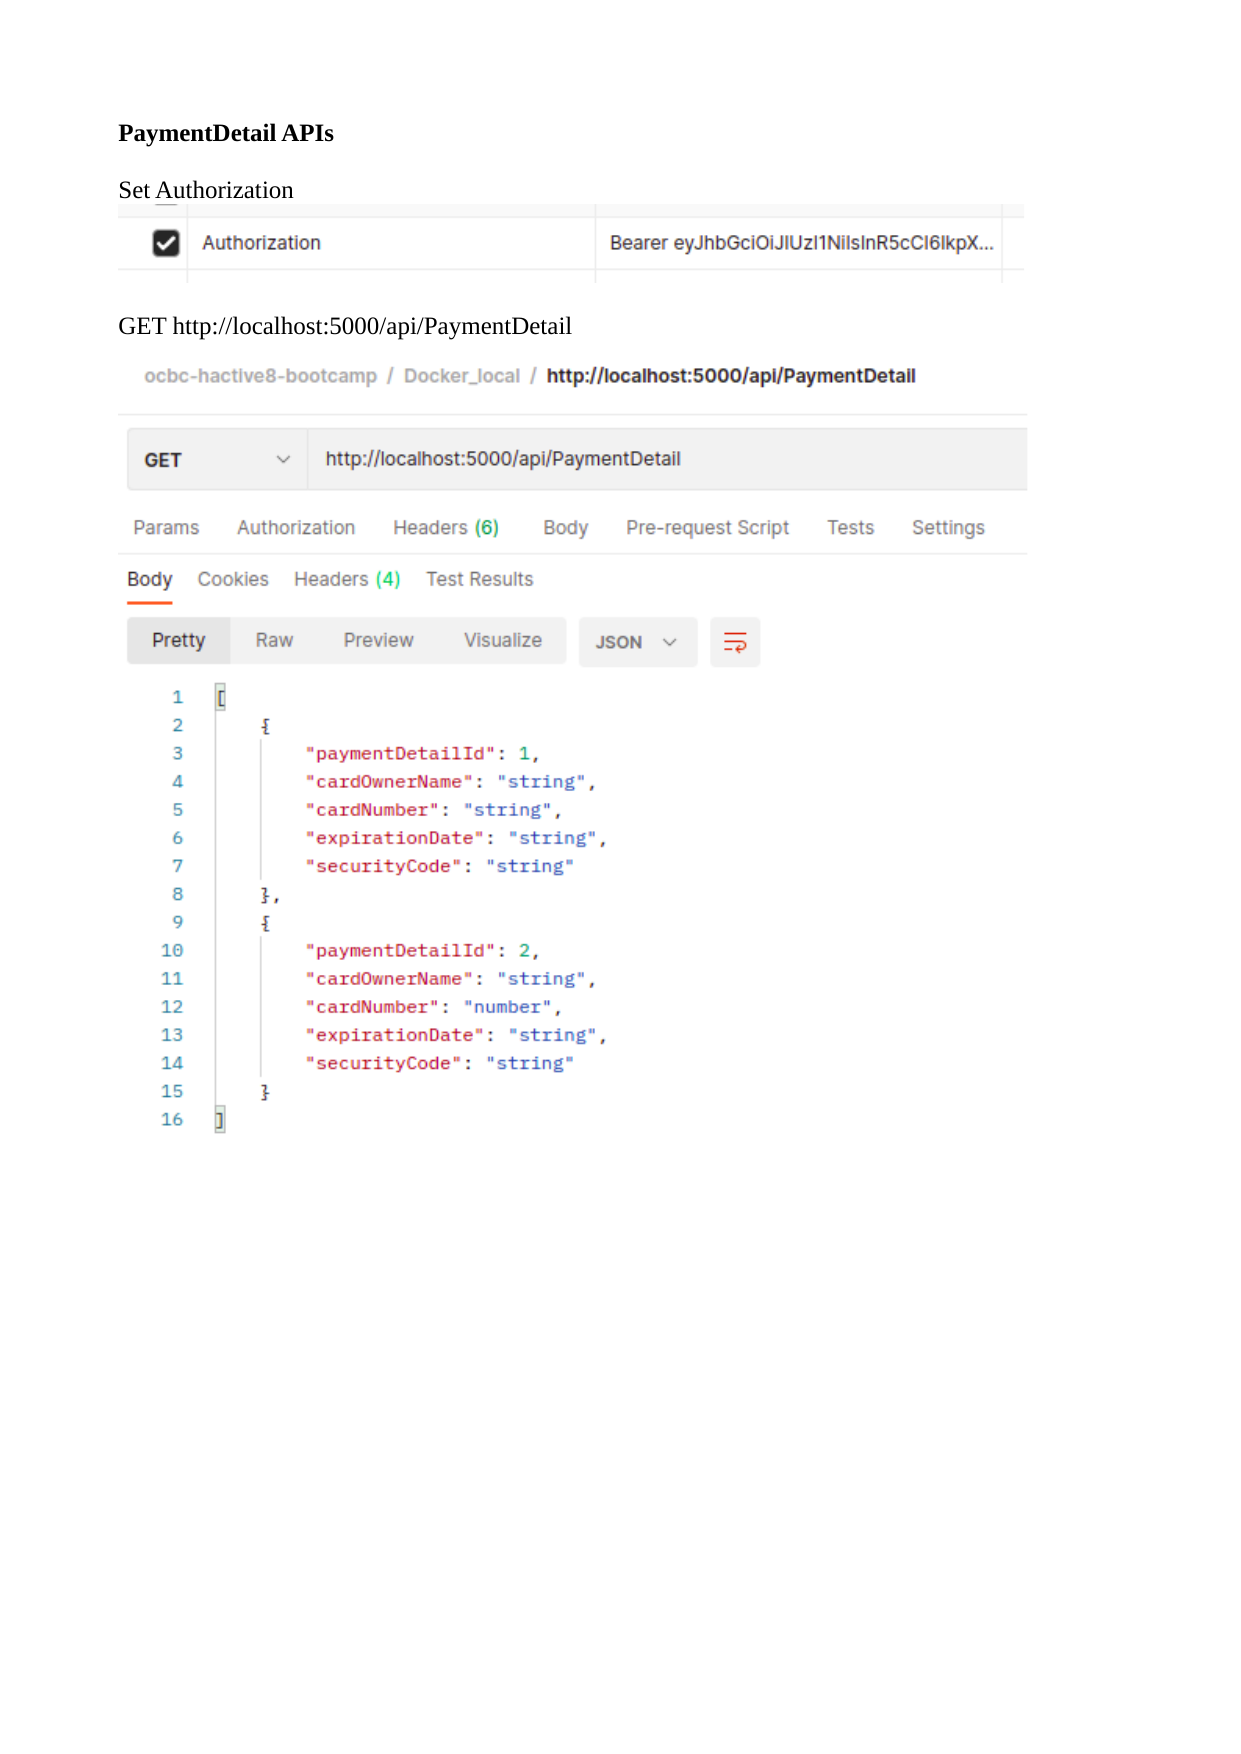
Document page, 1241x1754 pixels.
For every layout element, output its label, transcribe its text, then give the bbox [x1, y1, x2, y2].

text PaymentDetail APIs [118, 118, 1122, 147]
picture [118, 204, 1025, 283]
text Set Authorization [118, 176, 1122, 204]
text GET http://localhost:5000/api/PaymentDetail [118, 311, 1122, 340]
picture [118, 340, 1028, 1157]
